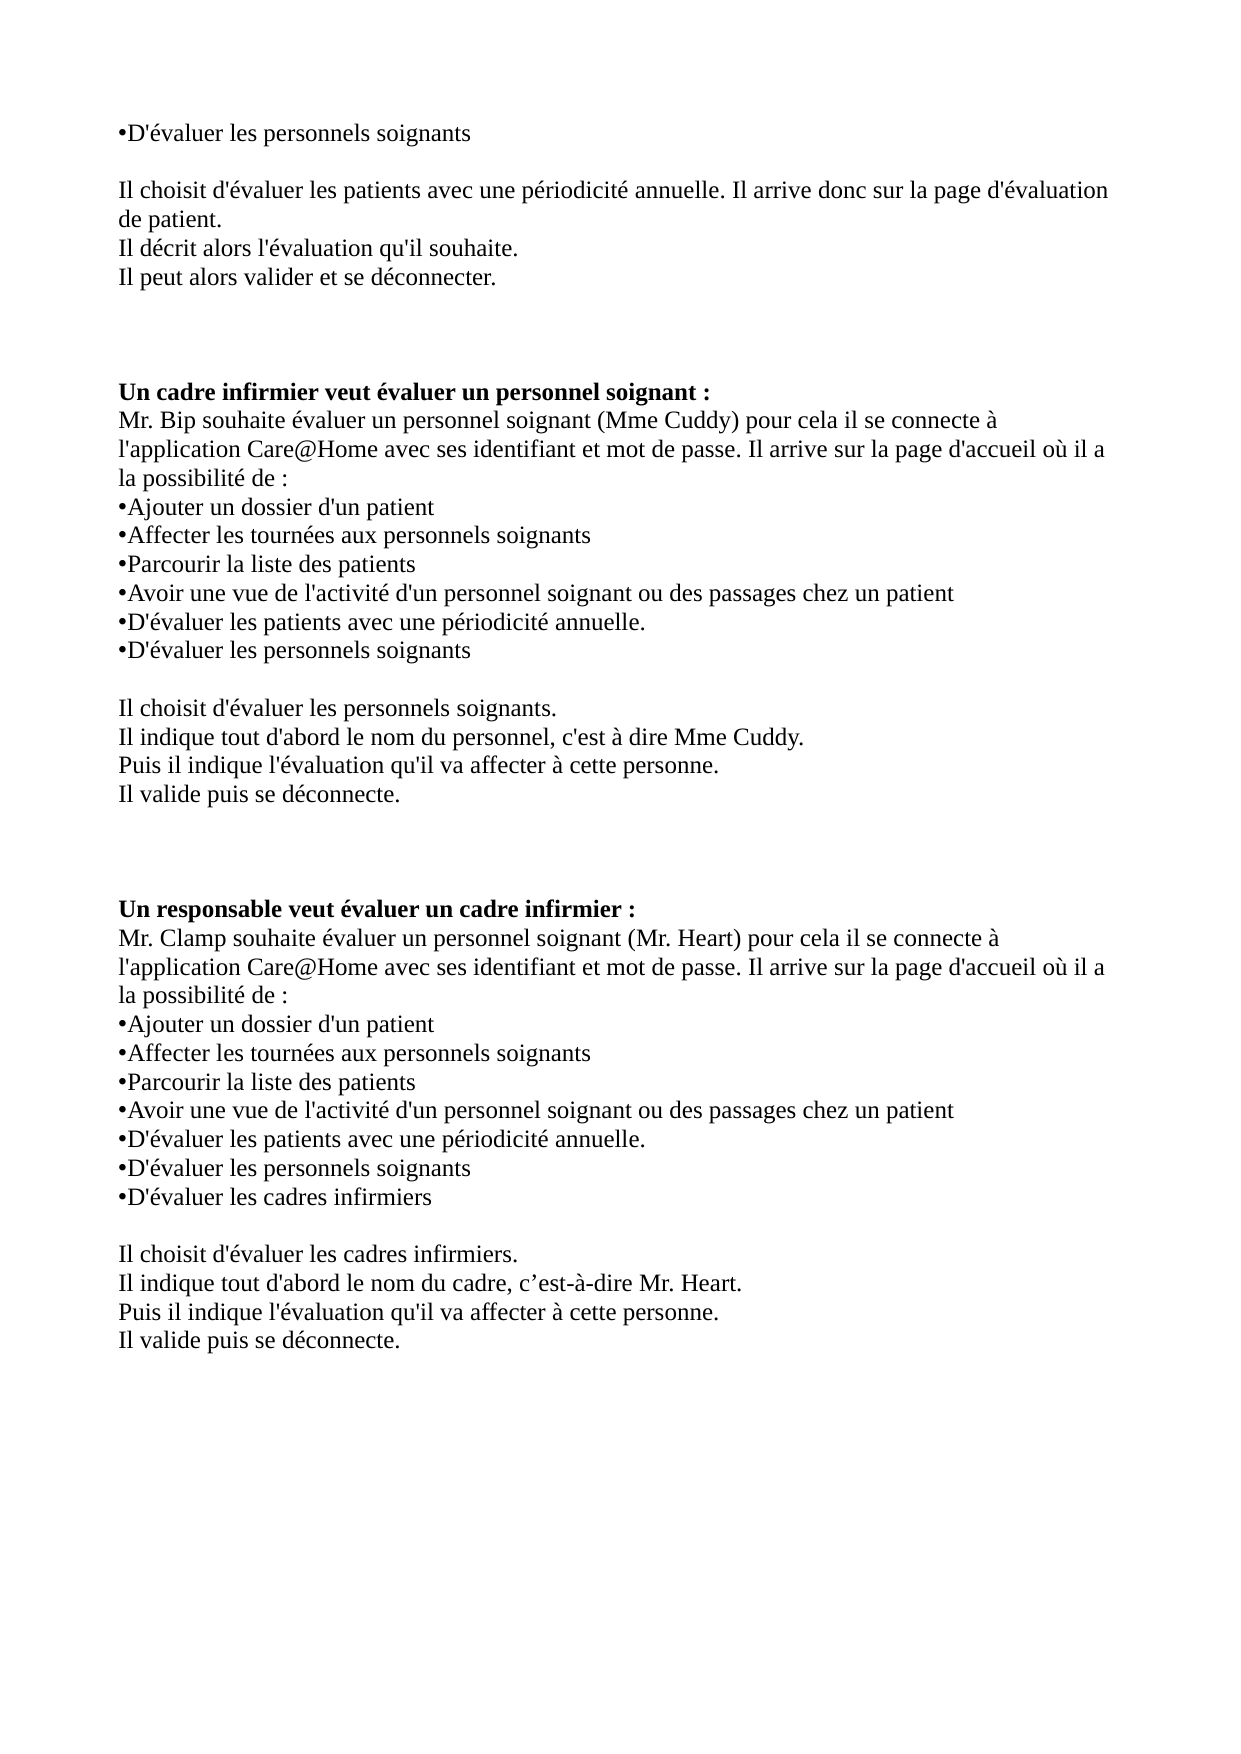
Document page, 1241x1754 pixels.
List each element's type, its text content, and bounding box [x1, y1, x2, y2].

list Parcourir la liste des patients [118, 1067, 1122, 1096]
text Il valide puis se déconnecte. [118, 1326, 1122, 1354]
text Mr. Clamp souhaite évaluer un personnel soignant (Mr. Heart) pour cela il se connecte à l'application Care@Home avec ses identifiant et mot de passe. Il arrive sur la page d'accueil où il a la possibilité de : [118, 923, 1122, 1009]
list Parcourir la liste des patients [118, 549, 1122, 578]
list Avoir une vue de l'activité d'un personnel soignant ou des passages chez un patient [118, 1096, 1122, 1124]
list D'évaluer les patients avec une périodicité annuelle. [118, 607, 1122, 636]
text Mr. Bip souhaite évaluer un personnel soignant (Mme Cuddy) pour cela il se connecte à l'application Care@Home avec ses identifiant et mot de passe. Il arrive sur la page d'accueil où il a la possibilité de : [118, 406, 1122, 492]
text Un responsable veut évaluer un cadre infirmier : [118, 894, 1122, 923]
list Ajouter un dossier d'un patient [118, 1009, 1122, 1038]
list D'évaluer les patients avec une périodicité annuelle. [118, 1124, 1122, 1153]
list D'évaluer les personnels soignants [118, 1153, 1122, 1182]
list Avoir une vue de l'activité d'un personnel soignant ou des passages chez un patient [118, 578, 1122, 607]
list Ajouter un dossier d'un patient [118, 492, 1122, 521]
text Il choisit d'évaluer les patients avec une périodicité annuelle. Il arrive donc sur la page d'évaluation de patient. [118, 176, 1122, 233]
list D'évaluer les personnels soignants [118, 636, 1122, 664]
text Puis il indique l'évaluation qu'il va affecter à cette personne. [118, 1297, 1122, 1326]
text Il décrit alors l'évaluation qu'il souhaite. [118, 233, 1122, 262]
list D'évaluer les cadres infirmiers [118, 1182, 1122, 1211]
text Il indique tout d'abord le nom du cadre, c’est-à-dire Mr. Heart. [118, 1268, 1122, 1297]
text Puis il indique l'évaluation qu'il va affecter à cette personne. [118, 751, 1122, 779]
text Il peut alors valider et se déconnecter. [118, 262, 1122, 291]
list Affecter les tournées aux personnels soignants [118, 1038, 1122, 1067]
text Il choisit d'évaluer les cadres infirmiers. [118, 1239, 1122, 1268]
text Un cadre infirmier veut évaluer un personnel soignant : [118, 377, 1122, 406]
text Il choisit d'évaluer les personnels soignants. [118, 693, 1122, 722]
list D'évaluer les personnels soignants [118, 118, 1122, 147]
text Il valide puis se déconnecte. [118, 779, 1122, 808]
text Il indique tout d'abord le nom du personnel, c'est à dire Mme Cuddy. [118, 722, 1122, 751]
list Affecter les tournées aux personnels soignants [118, 521, 1122, 549]
